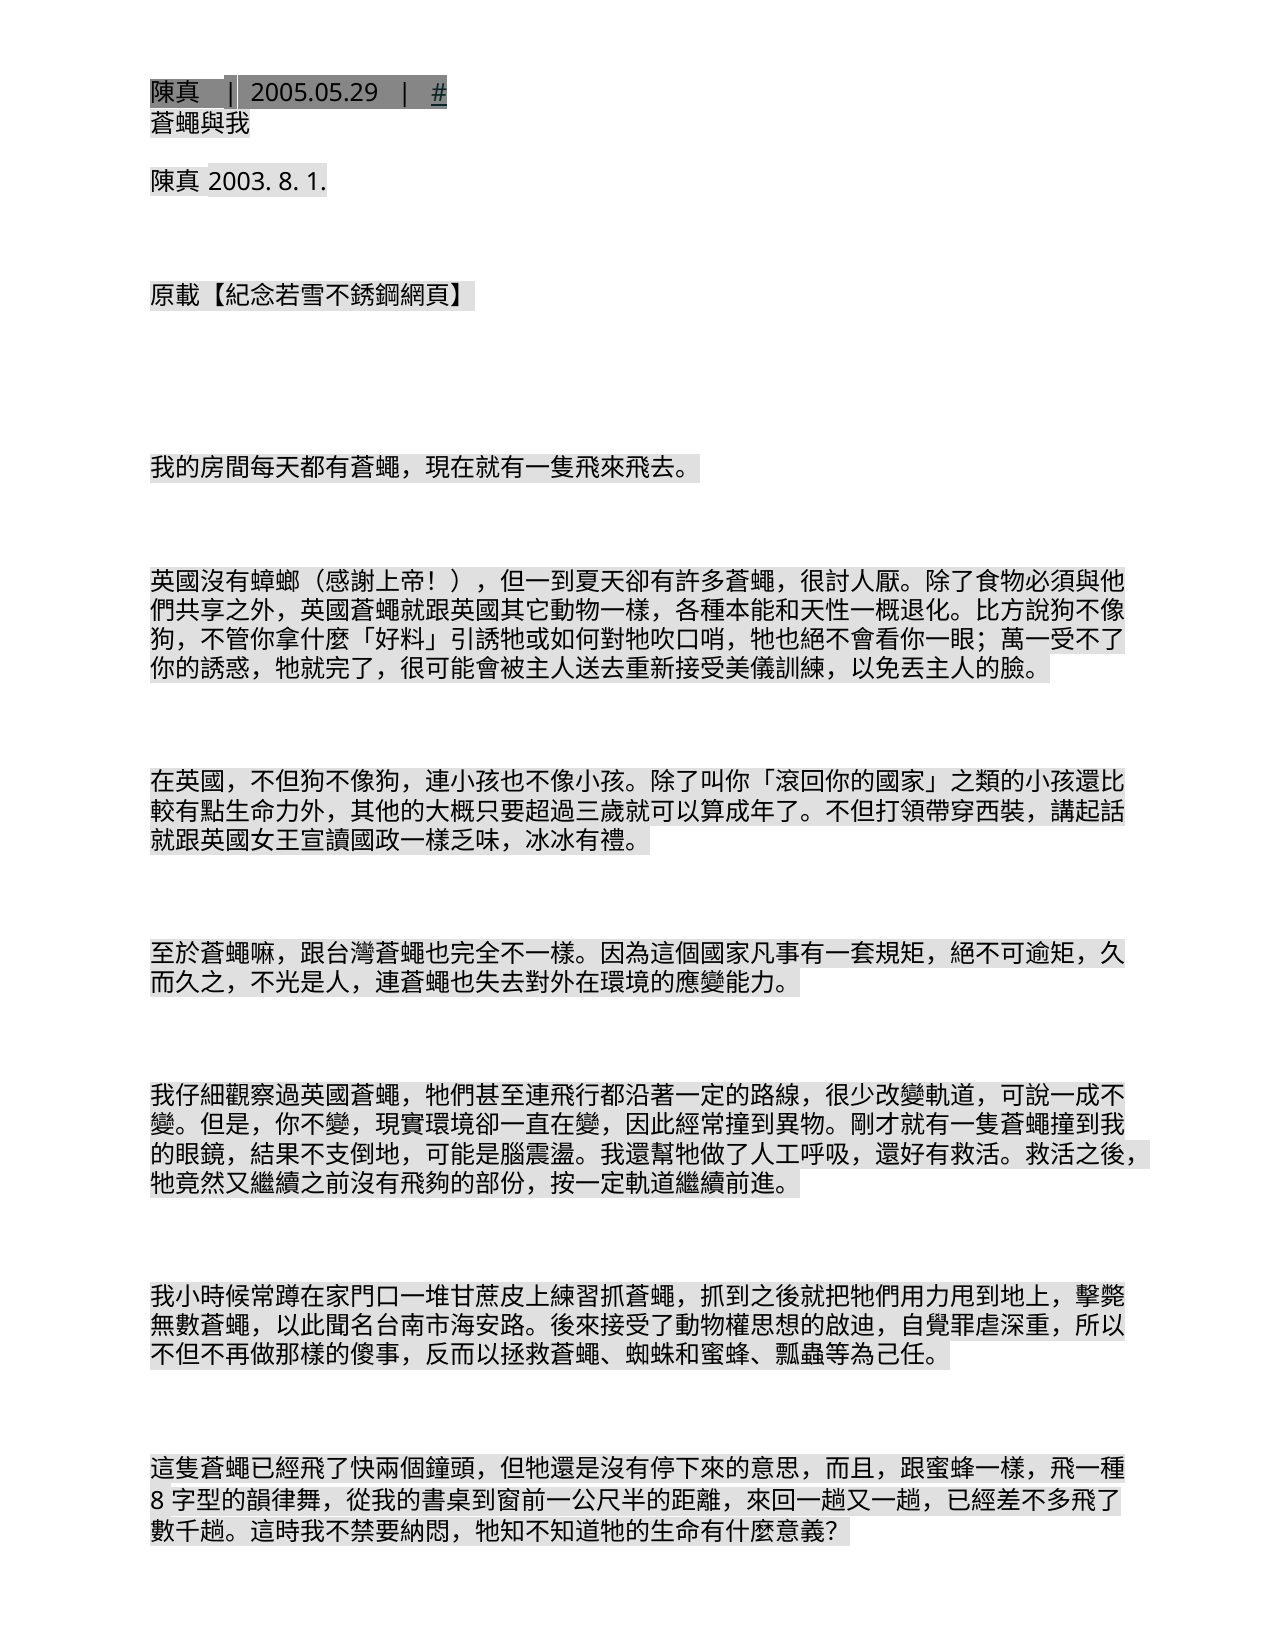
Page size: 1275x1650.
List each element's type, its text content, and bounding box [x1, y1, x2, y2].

text 在英國，不但狗不像狗，連小孩也不像小孩。除了叫你「滾回你的國家」之類的小孩還比較有點生命力外，其他的大概只要超過三歲就可以算成年了。不但打領帶穿西裝，講起話就跟英國女王宣讀國政一樣乏味，冰冰有禮。 [150, 768, 1125, 855]
text 我的房間每天都有蒼蠅，現在就有一隻飛來飛去。 [150, 454, 1125, 483]
text 我小時候常蹲在家門口一堆甘蔗皮上練習抓蒼蠅，抓到之後就把牠們用力甩到地上，擊斃無數蒼蠅，以此聞名台南市海安路。後來接受了動物權思想的啟迪，自覺罪虐深重，所以不但不再做那樣的傻事，反而以拯救蒼蠅、蜘蛛和蜜蜂、瓢蟲等為己任。 [150, 1282, 1125, 1370]
text 蒼蠅與我 [150, 109, 1125, 138]
text 我仔細觀察過英國蒼蠅，牠們甚至連飛行都沿著一定的路線，很少改變軌道，可說一成不變。但是，你不變，現實環境卻一直在變，因此經常撞到異物。剛才就有一隻蒼蠅撞到我的眼鏡，結果不支倒地，可能是腦震盪。我還幫牠做了人工呼吸，還好有救活。救活之後，牠竟然又繼續之前沒有飛夠的部份，按一定軌道繼續前進。 [150, 1082, 1125, 1198]
text 陳真 2003. 8. 1. [150, 163, 1125, 197]
text 這隻蒼蠅已經飛了快兩個鐘頭，但牠還是沒有停下來的意思，而且，跟蜜蜂一樣，飛一種 8 字型的韻律舞，從我的書桌到窗前一公尺半的距離，來回一趟又一趟，已經差不多飛了數千趟。這時我不禁要納悶，牠知不知道牠的生命有什麼意義？ [150, 1454, 1125, 1546]
text 原載【紀念若雪不銹鋼網頁】 [150, 281, 1125, 311]
text 至於蒼蠅嘛，跟台灣蒼蠅也完全不一樣。因為這個國家凡事有一套規矩，絕不可逾矩，久而久之，不光是人，連蒼蠅也失去對外在環境的應變能力。 [150, 939, 1125, 997]
text 英國沒有蟑螂（感謝上帝！），但一到夏天卻有許多蒼蠅，很討人厭。除了食物必須與他們共享之外，英國蒼蠅就跟英國其它動物一樣，各種本能和天性一概退化。比方說狗不像狗，不管你拿什麼「好料」引誘牠或如何對牠吹口哨，牠也絕不會看你一眼；萬一受不了你的誘惑，牠就完了，很可能會被主人送去重新接受美儀訓練，以免丟主人的臉。 [150, 567, 1125, 683]
text 陳真 | 2005.05.29 | # [150, 75, 1125, 109]
